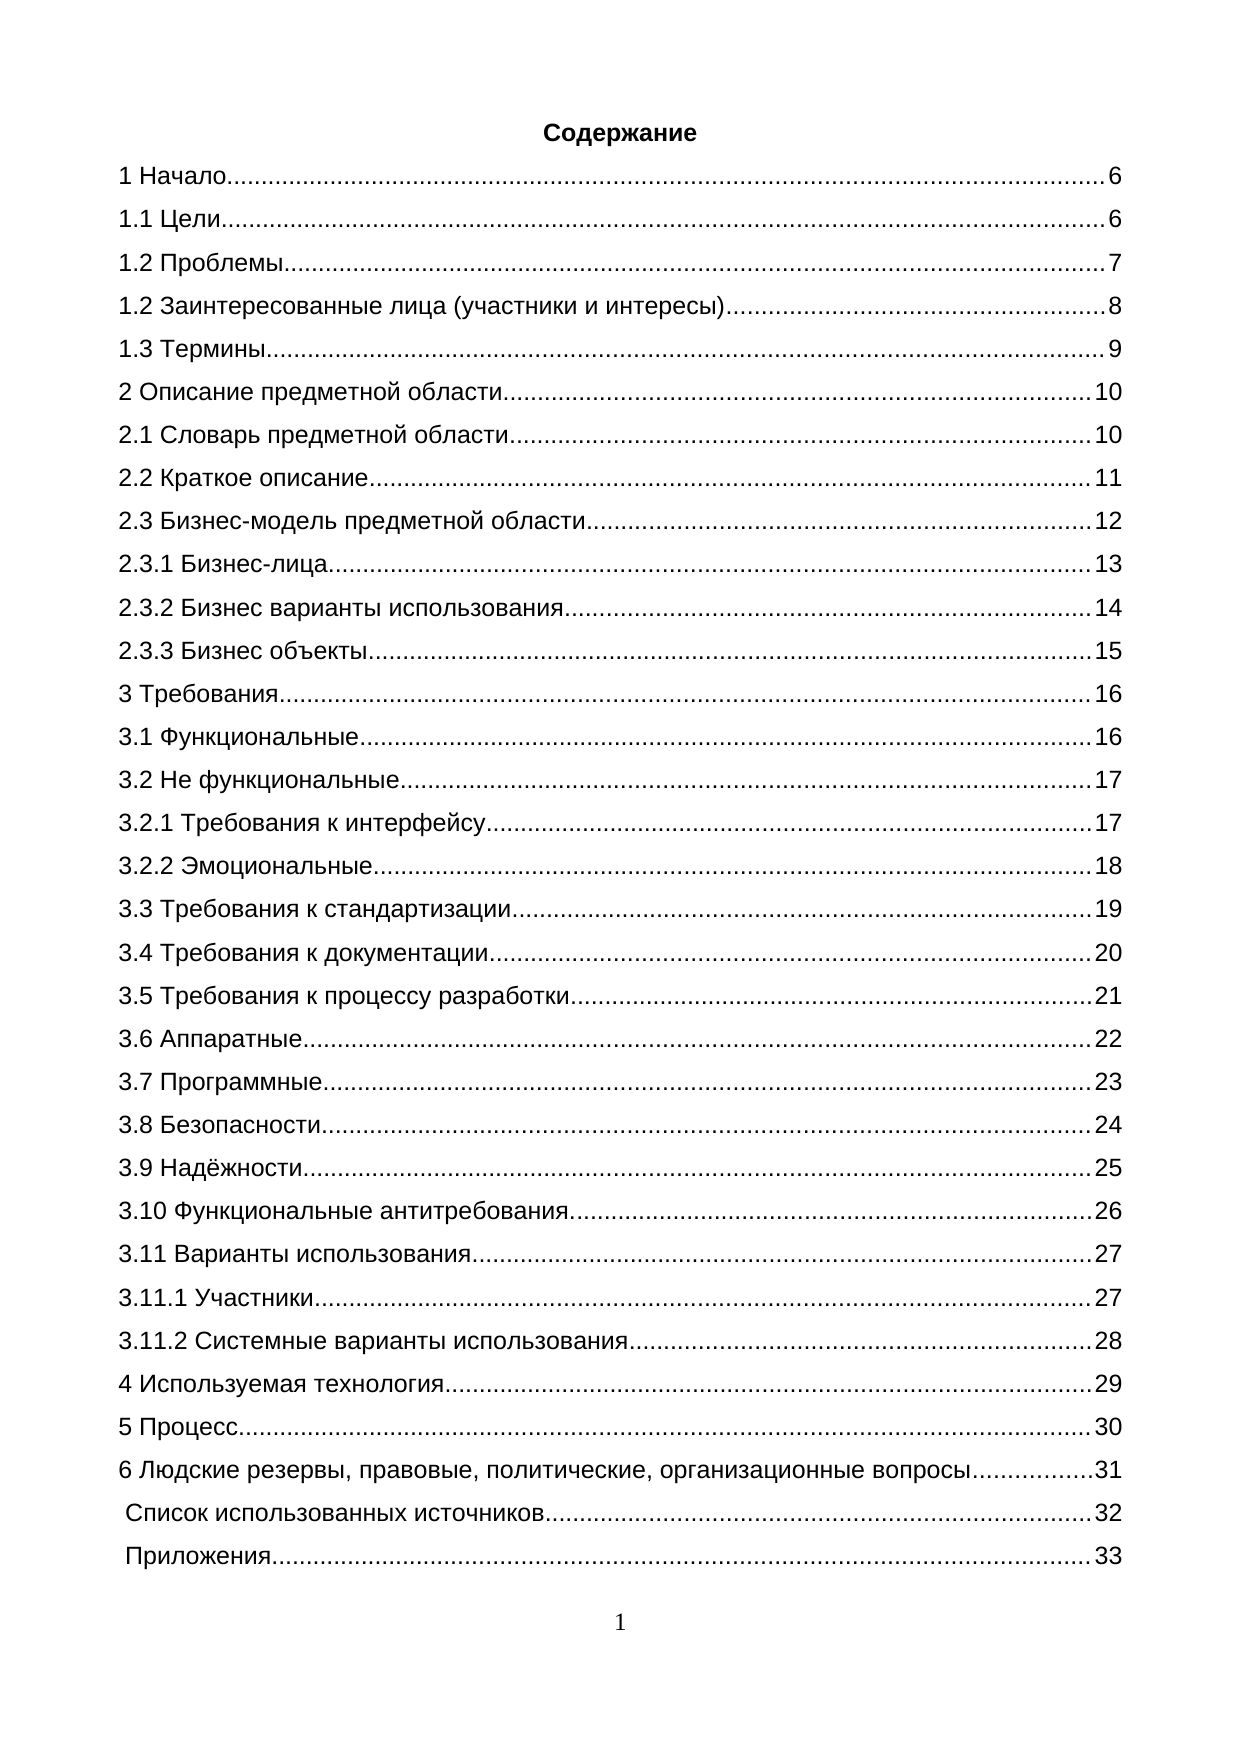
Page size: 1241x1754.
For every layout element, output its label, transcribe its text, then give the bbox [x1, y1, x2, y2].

text 2 Описание предметной области 10 [118, 377, 1122, 406]
text 2.3.2 Бизнес варианты использования 14 [118, 592, 1122, 621]
text 6 Людские резервы, правовые, политические, организационные вопросы 31 [118, 1455, 1122, 1484]
text Содержание [118, 118, 1122, 147]
text 1.2 Проблемы 7 [118, 247, 1122, 276]
text 3.11.2 Системные варианты использования 28 [118, 1326, 1122, 1354]
text 1.1 Цели 6 [118, 204, 1122, 233]
text 2.3.1 Бизнес-лица 13 [118, 549, 1122, 578]
text 3.7 Программные 23 [118, 1067, 1122, 1096]
text 3.9 Надёжности 25 [118, 1153, 1122, 1182]
text 5 Процесс 30 [118, 1412, 1122, 1441]
text 3.2.1 Требования к интерфейсу 17 [118, 808, 1122, 837]
text 3.6 Аппаратные 22 [118, 1024, 1122, 1052]
text 2.3 Бизнес-модель предметной области 12 [118, 506, 1122, 535]
text 3.1 Функциональные 16 [118, 722, 1122, 751]
text 2.3.3 Бизнес объекты 15 [118, 636, 1122, 664]
text 3.3 Требования к стандартизации 19 [118, 894, 1122, 923]
text 3.2.2 Эмоциональные 18 [118, 851, 1122, 880]
text 3.11.1 Участники 27 [118, 1282, 1122, 1311]
text 3 Требования 16 [118, 679, 1122, 707]
text 3.4 Требования к документации 20 [118, 937, 1122, 966]
text 3.11 Варианты использования 27 [118, 1239, 1122, 1268]
text 3.8 Безопасности 24 [118, 1110, 1122, 1139]
text Список использованных источников 32 [118, 1498, 1122, 1527]
text 1.2 Заинтересованные лица (участники и интересы) 8 [118, 291, 1122, 319]
text 1 Начало 6 [118, 161, 1122, 190]
text 2.2 Краткое описание 11 [118, 463, 1122, 492]
text 2.1 Словарь предметной области 10 [118, 420, 1122, 449]
text 1.3 Термины 9 [118, 334, 1122, 362]
text 4 Используемая технология 29 [118, 1369, 1122, 1397]
text Приложения 33 [118, 1541, 1122, 1570]
text 3.10 Функциональные антитребования. 26 [118, 1196, 1122, 1225]
text 3.2 Не функциональные 17 [118, 765, 1122, 794]
text 3.5 Требования к процессу разработки 21 [118, 981, 1122, 1009]
